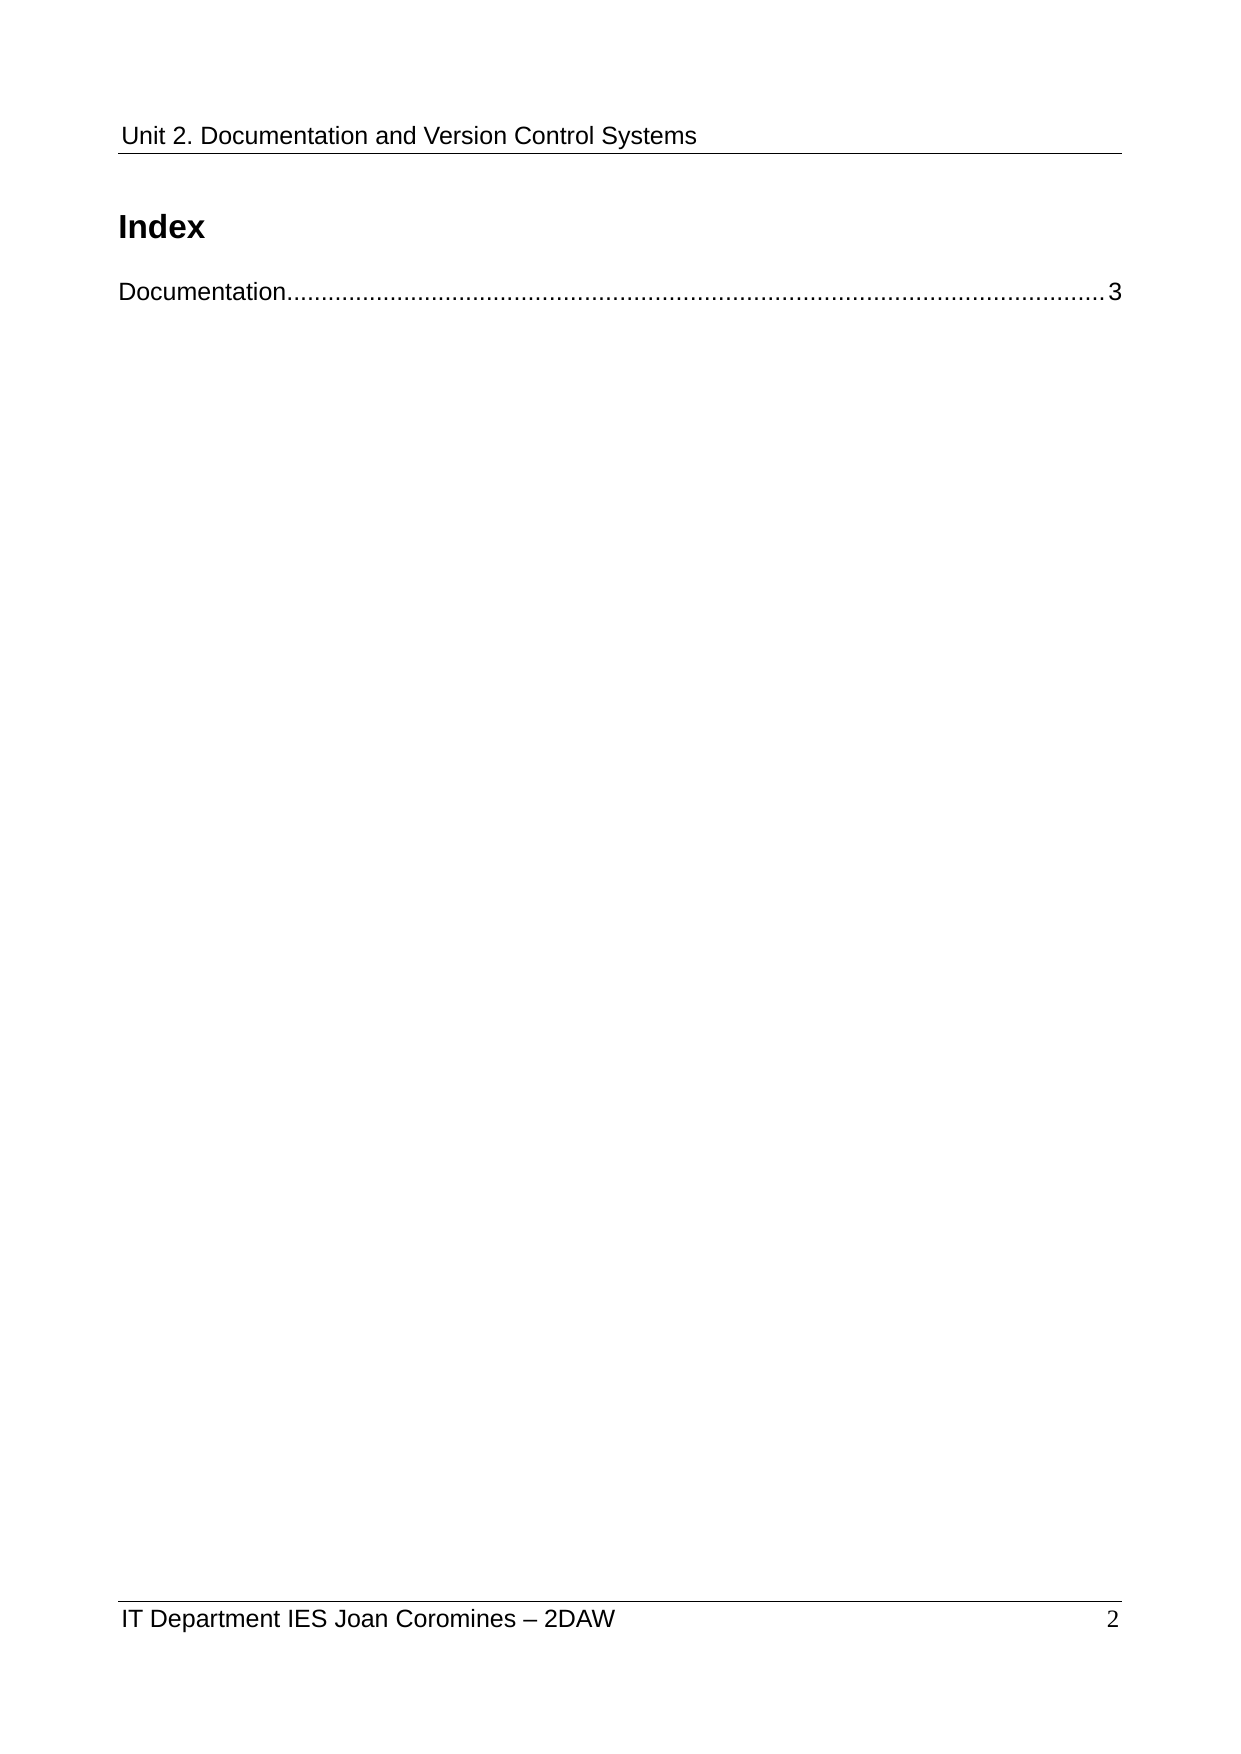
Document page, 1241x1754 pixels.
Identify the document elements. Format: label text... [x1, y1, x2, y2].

text Documentation 3 [118, 277, 1122, 306]
subtitle Index [118, 207, 1122, 246]
